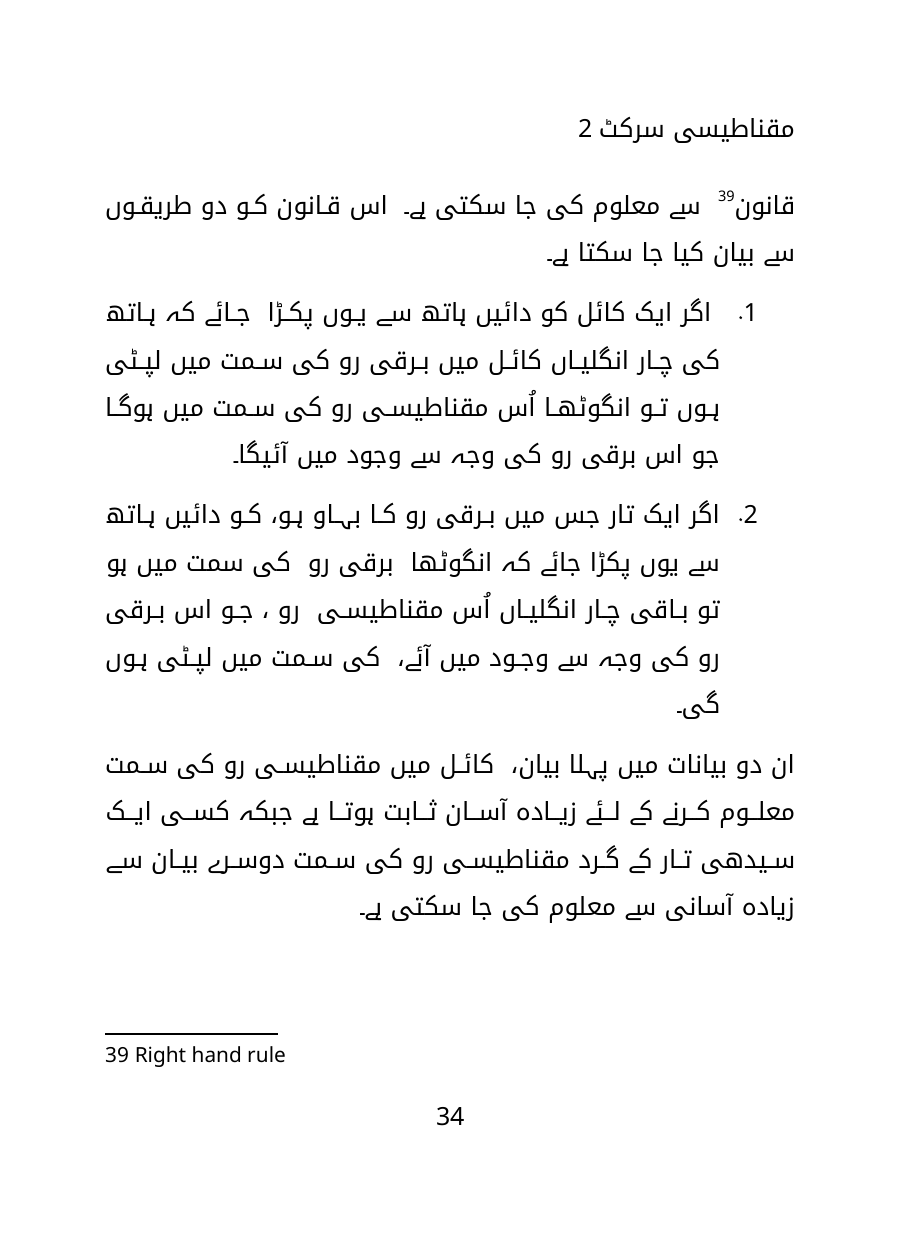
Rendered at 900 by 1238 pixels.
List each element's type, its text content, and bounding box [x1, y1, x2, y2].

text Right hand rule [105, 1040, 795, 1068]
list اگر ایک تار جس میں برقی رو کا بہاو ہو، کو دائیں ہاتھ سے یوں پکڑا جائے کہ انگوٹھا برقی رو کی سمت میں ہو تو باقی چار انگلیاں اُس مقناطیسی رو ، جو اس برقی رو کی وجہ سے وجود میں آئے، کی سمت میں لپٹی ہوں گی۔ [105, 492, 757, 729]
text شکل 2.7 میں ایک سادہ مقناطیسی نظام دکھایا گیا ہے جس میں مقناطیسی دباؤ مقناطیسی کور میں مقناطیسی رو کو جنم دیتی ہے۔ یہاں کور کا رقبہ عمودی تراش ہر جگہ یکساں ہے اور کور میں نکتہ دار لکیر کی لمبائیہے۔ کور میں مقناطیسی رو کی سمت دائیں ہاتھ کے قانون سے معلوم کی جا سکتی ہے۔ اس قانون کو دو طریقوں سے بیان کیا جا سکتا ہے۔ [105, 182, 795, 277]
text ان دو بیانات میں پہلا بیان، کائل میں مقناطیسی رو کی سمت معلوم کرنے کے لئے زیادہ آسان ثابت ہوتا ہے جبکہ کسی ایک سیدھی تار کے گرد مقناطیسی رو کی سمت دوسرے بیان سے زیادہ آسانی سے معلوم کی جا سکتی ہے۔ [105, 741, 795, 931]
list اگر ایک کائل کو دائیں ہاتھ سے یوں پکڑا جائے کہ ہاتھ کی چار انگلیاں کائل میں برقی رو کی سمت میں لپٹی ہوں تو انگوٹھا اُس مقناطیسی رو کی سمت میں ہوگا جو اس برقی رو کی وجہ سے وجود میں آئیگا۔ [105, 290, 757, 479]
